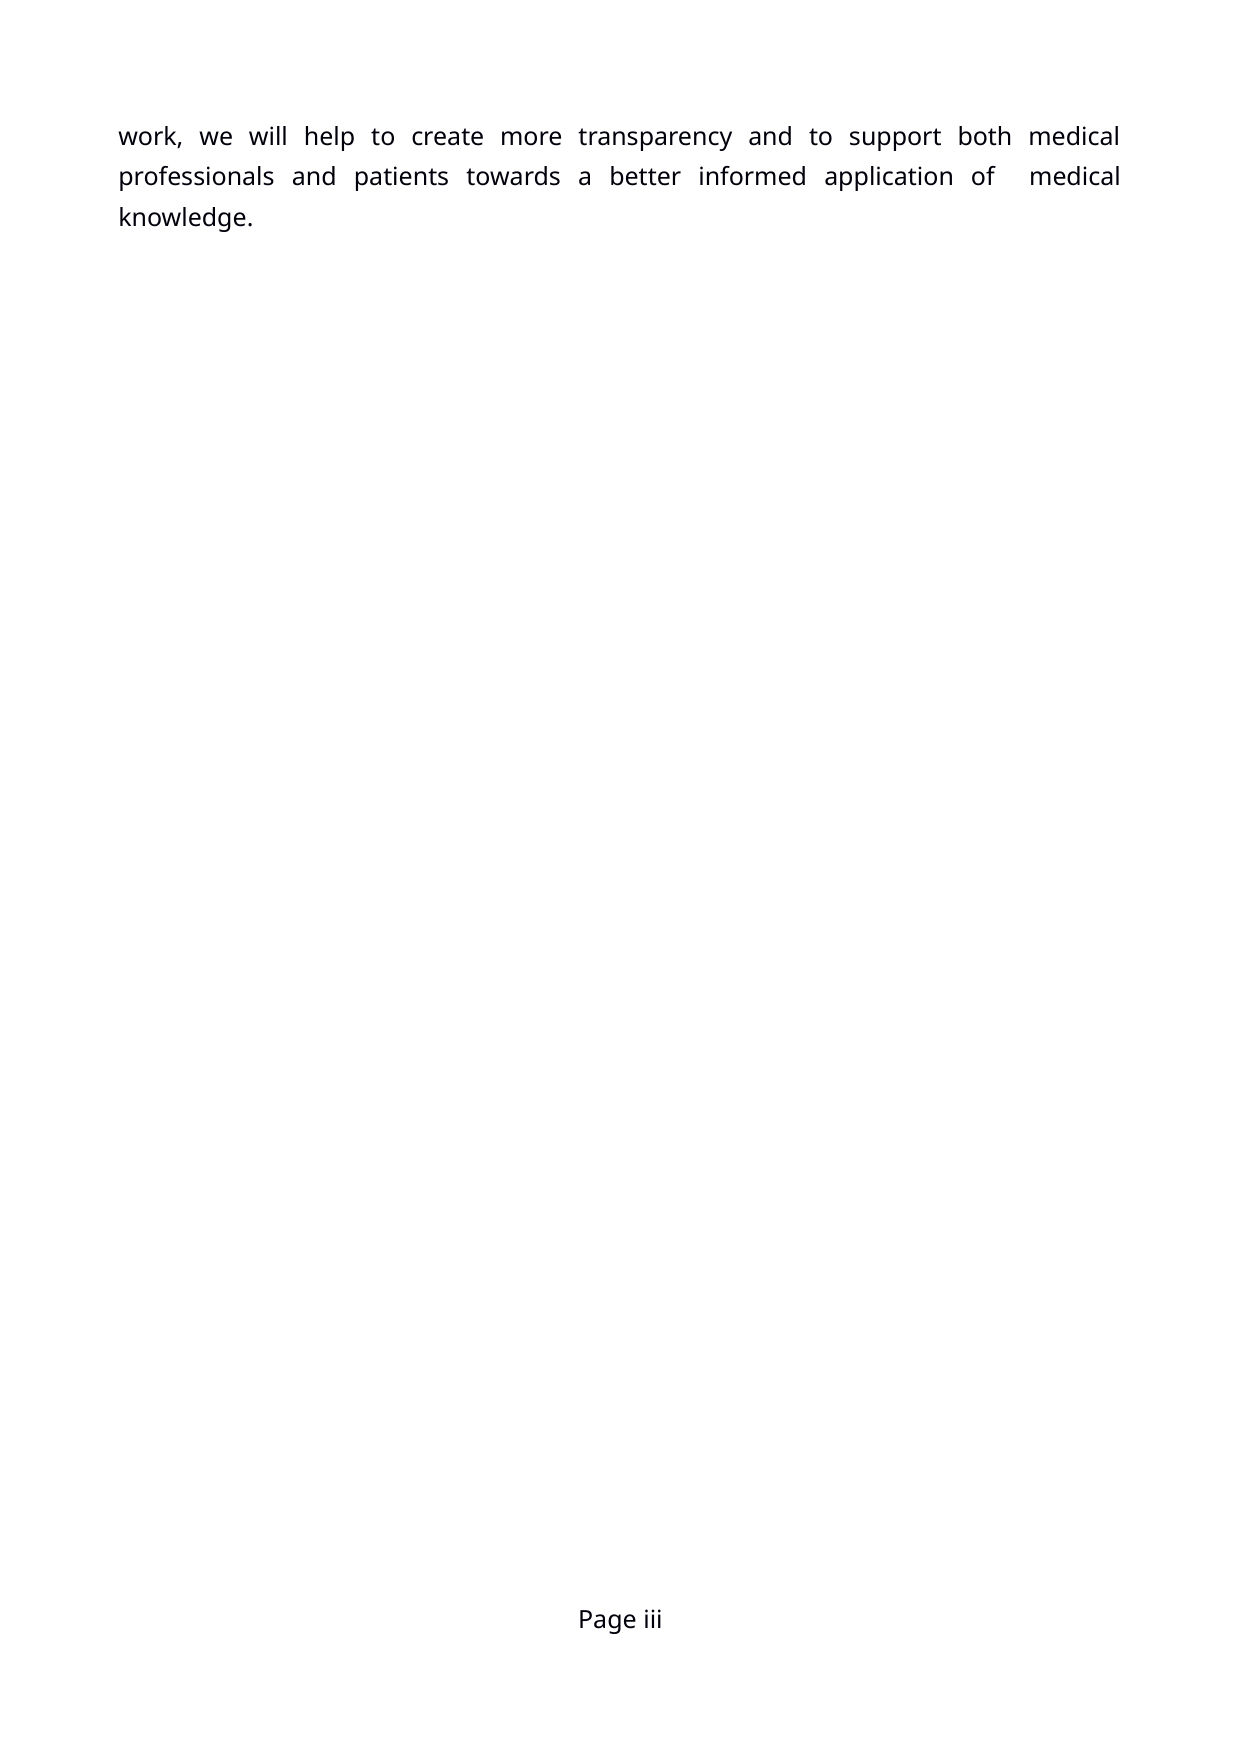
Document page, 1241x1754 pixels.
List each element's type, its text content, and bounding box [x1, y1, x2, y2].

text work, we will help to create more transparency and to support both medical professionals and patients towards a better informed application of medical knowledge. [118, 118, 1122, 234]
